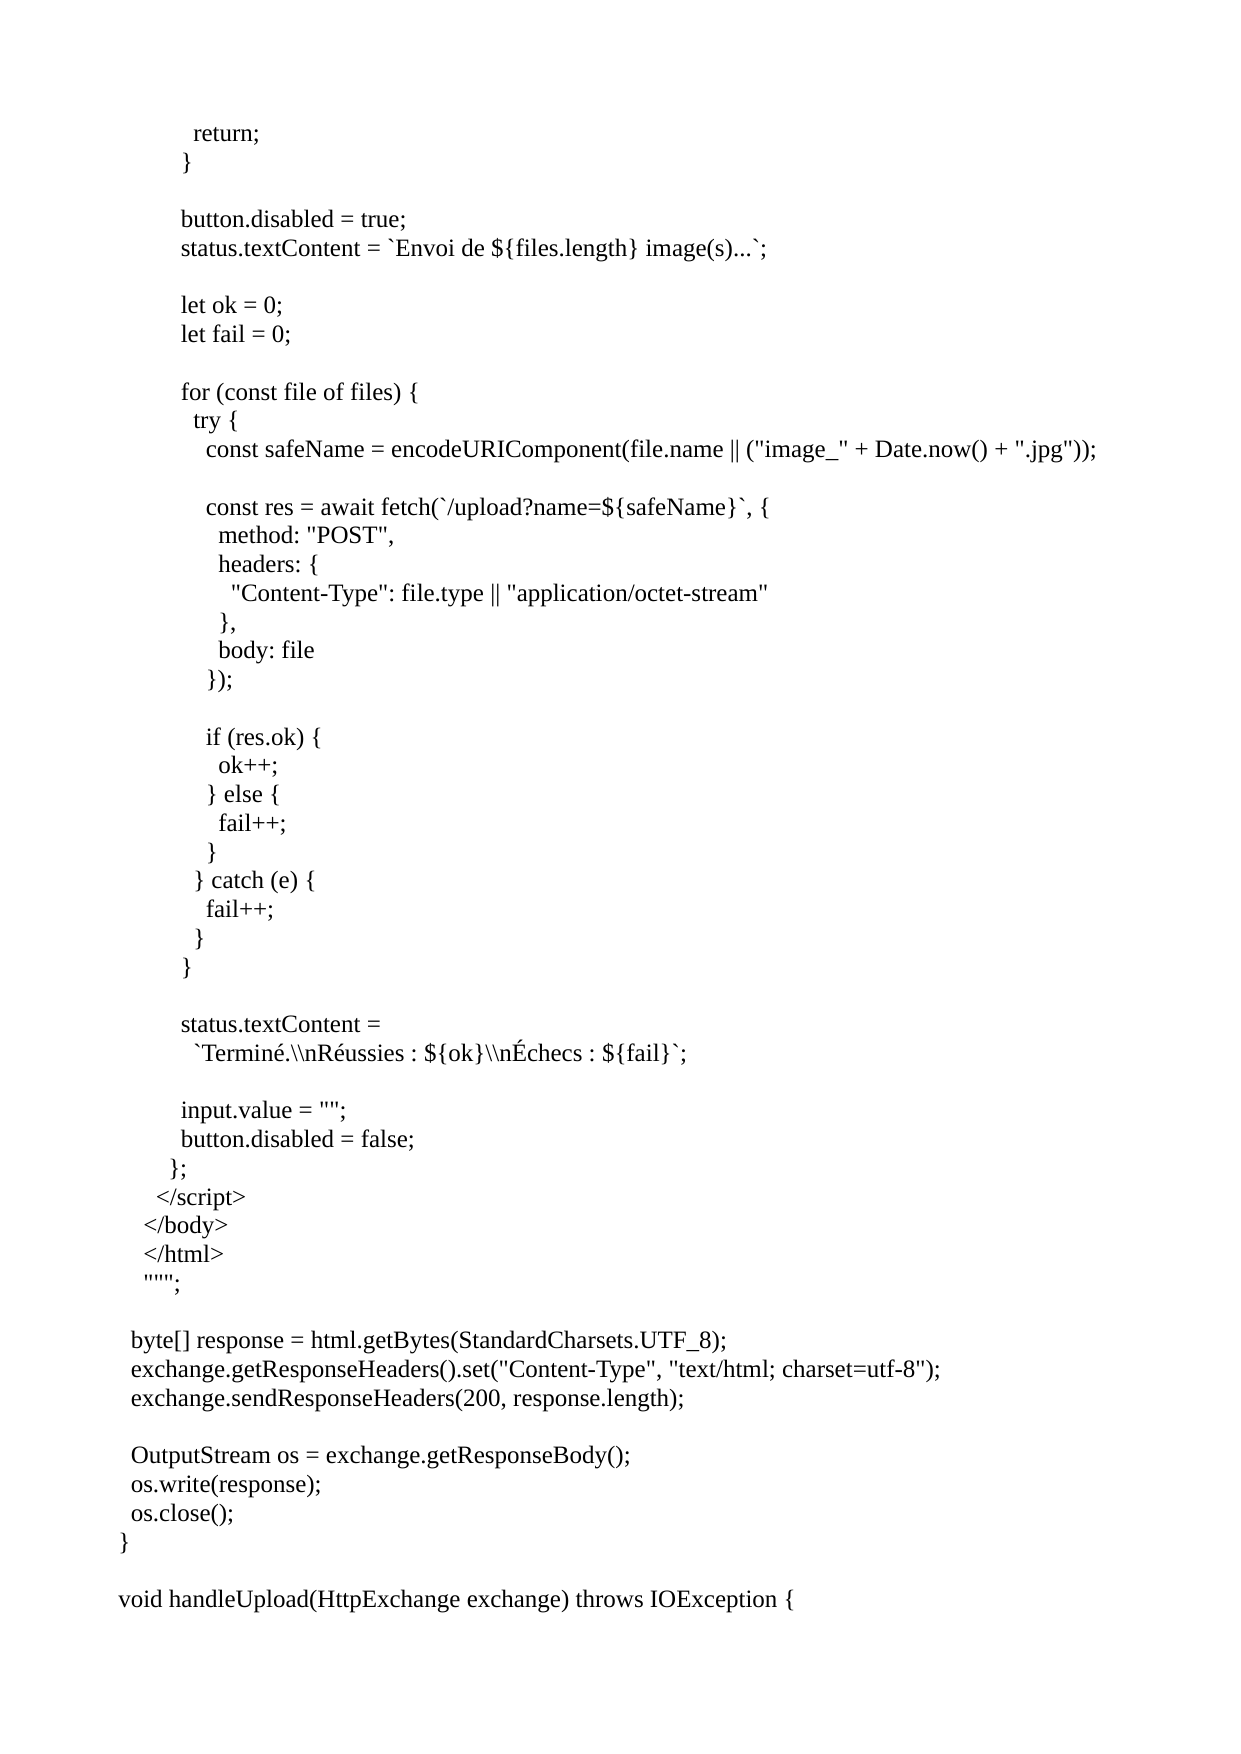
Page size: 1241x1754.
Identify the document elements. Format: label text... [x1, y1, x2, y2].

text let ok = 0; [118, 291, 1122, 319]
text exchange.getResponseHeaders().set("Content-Type", "text/html; charset=utf-8"); [118, 1354, 1122, 1383]
text `Terminé.\\nRéussies : ${ok}\\nÉchecs : ${fail}`; [118, 1038, 1122, 1067]
text } [118, 837, 1122, 866]
text button.disabled = true; [118, 204, 1122, 233]
text } [118, 952, 1122, 981]
text fail++; [118, 894, 1122, 923]
text </body> [118, 1211, 1122, 1239]
text void handleUpload(HttpExchange exchange) throws IOException { [118, 1584, 1122, 1613]
text </html> [118, 1239, 1122, 1268]
text byte[] response = html.getBytes(StandardCharsets.UTF_8); [118, 1326, 1122, 1354]
text return; [118, 118, 1122, 147]
text const safeName = encodeURIComponent(file.name || ("image_" + Date.now() + ".jpg")); [118, 434, 1122, 463]
text fail++; [118, 808, 1122, 837]
text method: "POST", [118, 521, 1122, 549]
text } [118, 147, 1122, 176]
text body: file [118, 636, 1122, 664]
text status.textContent = [118, 1009, 1122, 1038]
text } else { [118, 779, 1122, 808]
text ok++; [118, 751, 1122, 779]
text for (const file of files) { [118, 377, 1122, 406]
text button.disabled = false; [118, 1124, 1122, 1153]
text os.write(response); [118, 1469, 1122, 1498]
text } [118, 923, 1122, 952]
text }, [118, 607, 1122, 636]
text os.close(); [118, 1498, 1122, 1527]
text </script> [118, 1182, 1122, 1211]
text headers: { [118, 549, 1122, 578]
text try { [118, 406, 1122, 434]
text let fail = 0; [118, 319, 1122, 348]
text """; [118, 1268, 1122, 1297]
text if (res.ok) { [118, 722, 1122, 751]
text }; [118, 1153, 1122, 1182]
text OutputStream os = exchange.getResponseBody(); [118, 1441, 1122, 1469]
text const res = await fetch(`/upload?name=${safeName}`, { [118, 492, 1122, 521]
text }); [118, 664, 1122, 693]
text input.value = ""; [118, 1096, 1122, 1124]
text status.textContent = `Envoi de ${files.length} image(s)...`; [118, 233, 1122, 262]
text } [118, 1527, 1122, 1556]
text "Content-Type": file.type || "application/octet-stream" [118, 578, 1122, 607]
text } catch (e) { [118, 866, 1122, 894]
text exchange.sendResponseHeaders(200, response.length); [118, 1383, 1122, 1412]
